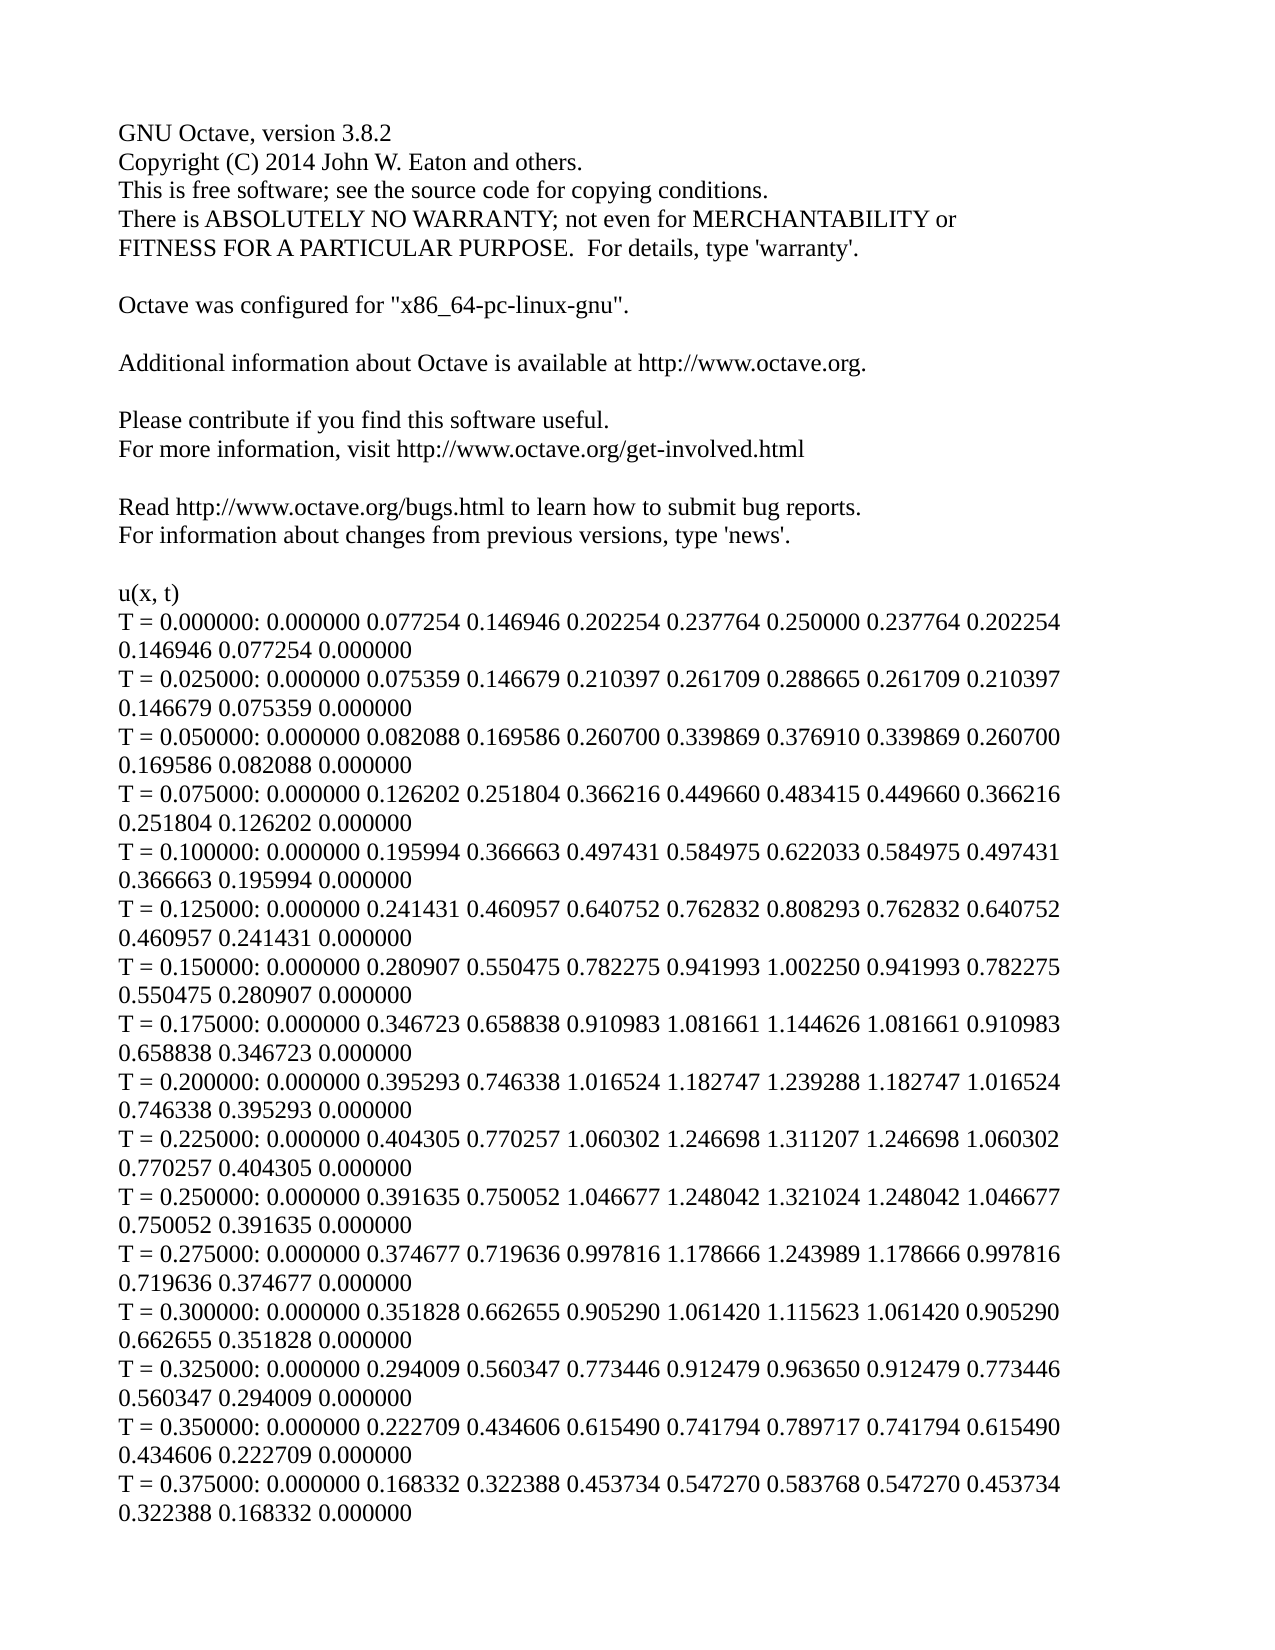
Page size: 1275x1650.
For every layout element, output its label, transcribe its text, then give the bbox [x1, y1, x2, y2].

text T = 0.325000: 0.000000 0.294009 0.560347 0.773446 0.912479 0.963650 0.912479 0.773446 0.560347 0.294009 0.000000 [118, 1354, 1157, 1412]
text u(x, t) [118, 578, 1157, 607]
text Additional information about Octave is available at http://www.octave.org. [118, 348, 1157, 377]
text T = 0.100000: 0.000000 0.195994 0.366663 0.497431 0.584975 0.622033 0.584975 0.497431 0.366663 0.195994 0.000000 [118, 837, 1157, 894]
text GNU Octave, version 3.8.2 [118, 118, 1157, 147]
text There is ABSOLUTELY NO WARRANTY; not even for MERCHANTABILITY or [118, 204, 1157, 233]
text For information about changes from previous versions, type 'news'. [118, 521, 1157, 549]
text T = 0.050000: 0.000000 0.082088 0.169586 0.260700 0.339869 0.376910 0.339869 0.260700 0.169586 0.082088 0.000000 [118, 722, 1157, 779]
text T = 0.275000: 0.000000 0.374677 0.719636 0.997816 1.178666 1.243989 1.178666 0.997816 0.719636 0.374677 0.000000 [118, 1239, 1157, 1297]
text Read http://www.octave.org/bugs.html to learn how to submit bug reports. [118, 492, 1157, 521]
text T = 0.025000: 0.000000 0.075359 0.146679 0.210397 0.261709 0.288665 0.261709 0.210397 0.146679 0.075359 0.000000 [118, 664, 1157, 722]
text T = 0.375000: 0.000000 0.168332 0.322388 0.453734 0.547270 0.583768 0.547270 0.453734 0.322388 0.168332 0.000000 [118, 1469, 1157, 1527]
text This is free software; see the source code for copying conditions. [118, 176, 1157, 204]
text T = 0.075000: 0.000000 0.126202 0.251804 0.366216 0.449660 0.483415 0.449660 0.366216 0.251804 0.126202 0.000000 [118, 779, 1157, 837]
text Copyright (C) 2014 John W. Eaton and others. [118, 147, 1157, 176]
text T = 0.125000: 0.000000 0.241431 0.460957 0.640752 0.762832 0.808293 0.762832 0.640752 0.460957 0.241431 0.000000 [118, 894, 1157, 952]
text For more information, visit http://www.octave.org/get-involved.html [118, 434, 1157, 463]
text Octave was configured for "x86_64-pc-linux-gnu". [118, 291, 1157, 319]
text T = 0.300000: 0.000000 0.351828 0.662655 0.905290 1.061420 1.115623 1.061420 0.905290 0.662655 0.351828 0.000000 [118, 1297, 1157, 1354]
text T = 0.150000: 0.000000 0.280907 0.550475 0.782275 0.941993 1.002250 0.941993 0.782275 0.550475 0.280907 0.000000 [118, 952, 1157, 1009]
text T = 0.200000: 0.000000 0.395293 0.746338 1.016524 1.182747 1.239288 1.182747 1.016524 0.746338 0.395293 0.000000 [118, 1067, 1157, 1124]
text T = 0.000000: 0.000000 0.077254 0.146946 0.202254 0.237764 0.250000 0.237764 0.202254 0.146946 0.077254 0.000000 [118, 607, 1157, 664]
text T = 0.350000: 0.000000 0.222709 0.434606 0.615490 0.741794 0.789717 0.741794 0.615490 0.434606 0.222709 0.000000 [118, 1412, 1157, 1469]
text Please contribute if you find this software useful. [118, 406, 1157, 434]
text T = 0.225000: 0.000000 0.404305 0.770257 1.060302 1.246698 1.311207 1.246698 1.060302 0.770257 0.404305 0.000000 [118, 1124, 1157, 1182]
text FITNESS FOR A PARTICULAR PURPOSE. For details, type 'warranty'. [118, 233, 1157, 262]
text T = 0.250000: 0.000000 0.391635 0.750052 1.046677 1.248042 1.321024 1.248042 1.046677 0.750052 0.391635 0.000000 [118, 1182, 1157, 1239]
text T = 0.175000: 0.000000 0.346723 0.658838 0.910983 1.081661 1.144626 1.081661 0.910983 0.658838 0.346723 0.000000 [118, 1009, 1157, 1067]
